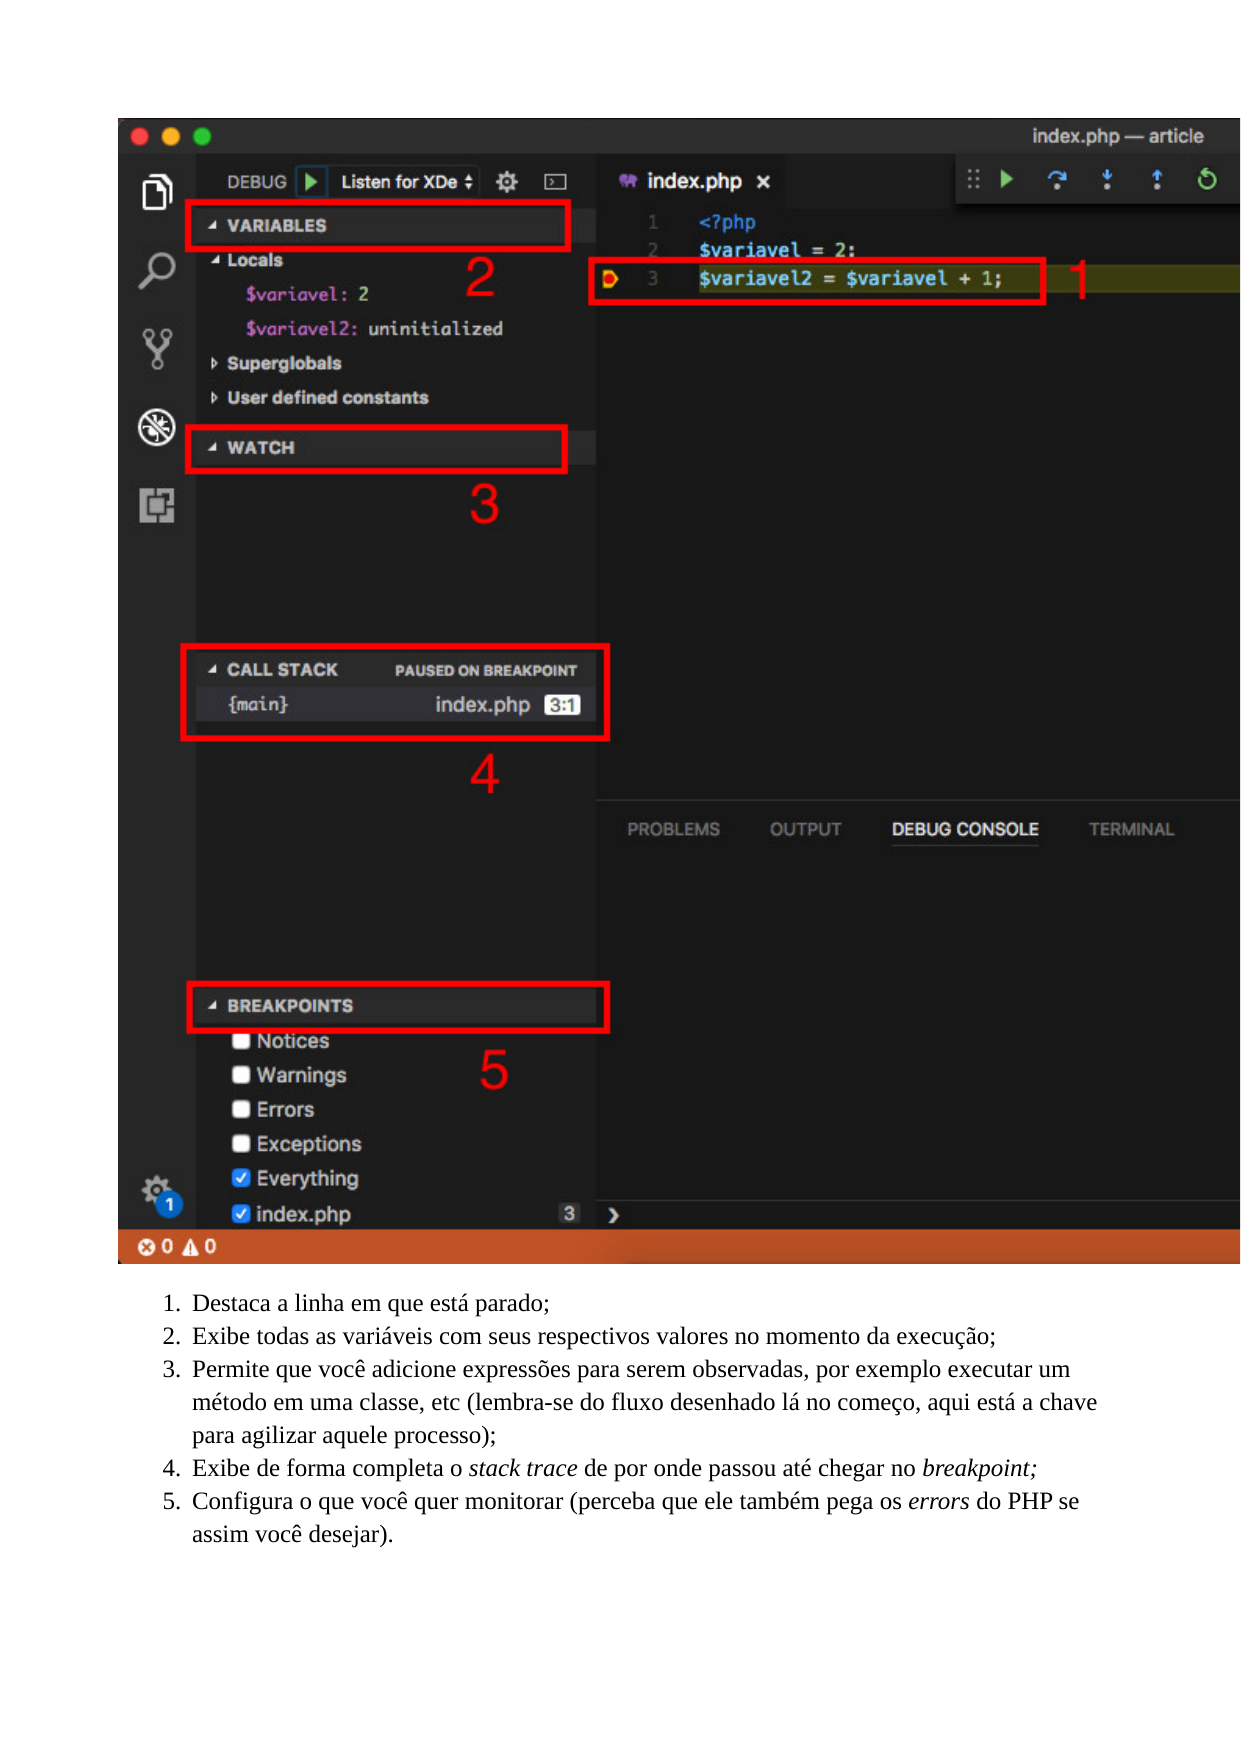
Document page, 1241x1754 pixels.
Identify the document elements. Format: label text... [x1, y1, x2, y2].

list Destaca a linha em que está parado; [162, 1288, 1122, 1316]
list Permite que você adicione expressões para serem observadas, por exemplo executar um método em uma classe, etc (lembra-se do fluxo desenhado lá no começo, aqui está a chave para agilizar aquele processo); [162, 1354, 1122, 1448]
list Exibe de forma completa o stack trace de por onde passou até chegar no breakpoint; [162, 1453, 1122, 1482]
list Exibe todas as variáveis com seus respectivos valores no momento da execução; [162, 1321, 1122, 1349]
picture [118, 118, 1241, 1264]
list Configura o que você quer monitorar (perceba que ele também pega os errors do PHP se assim você desejar). [162, 1486, 1122, 1548]
